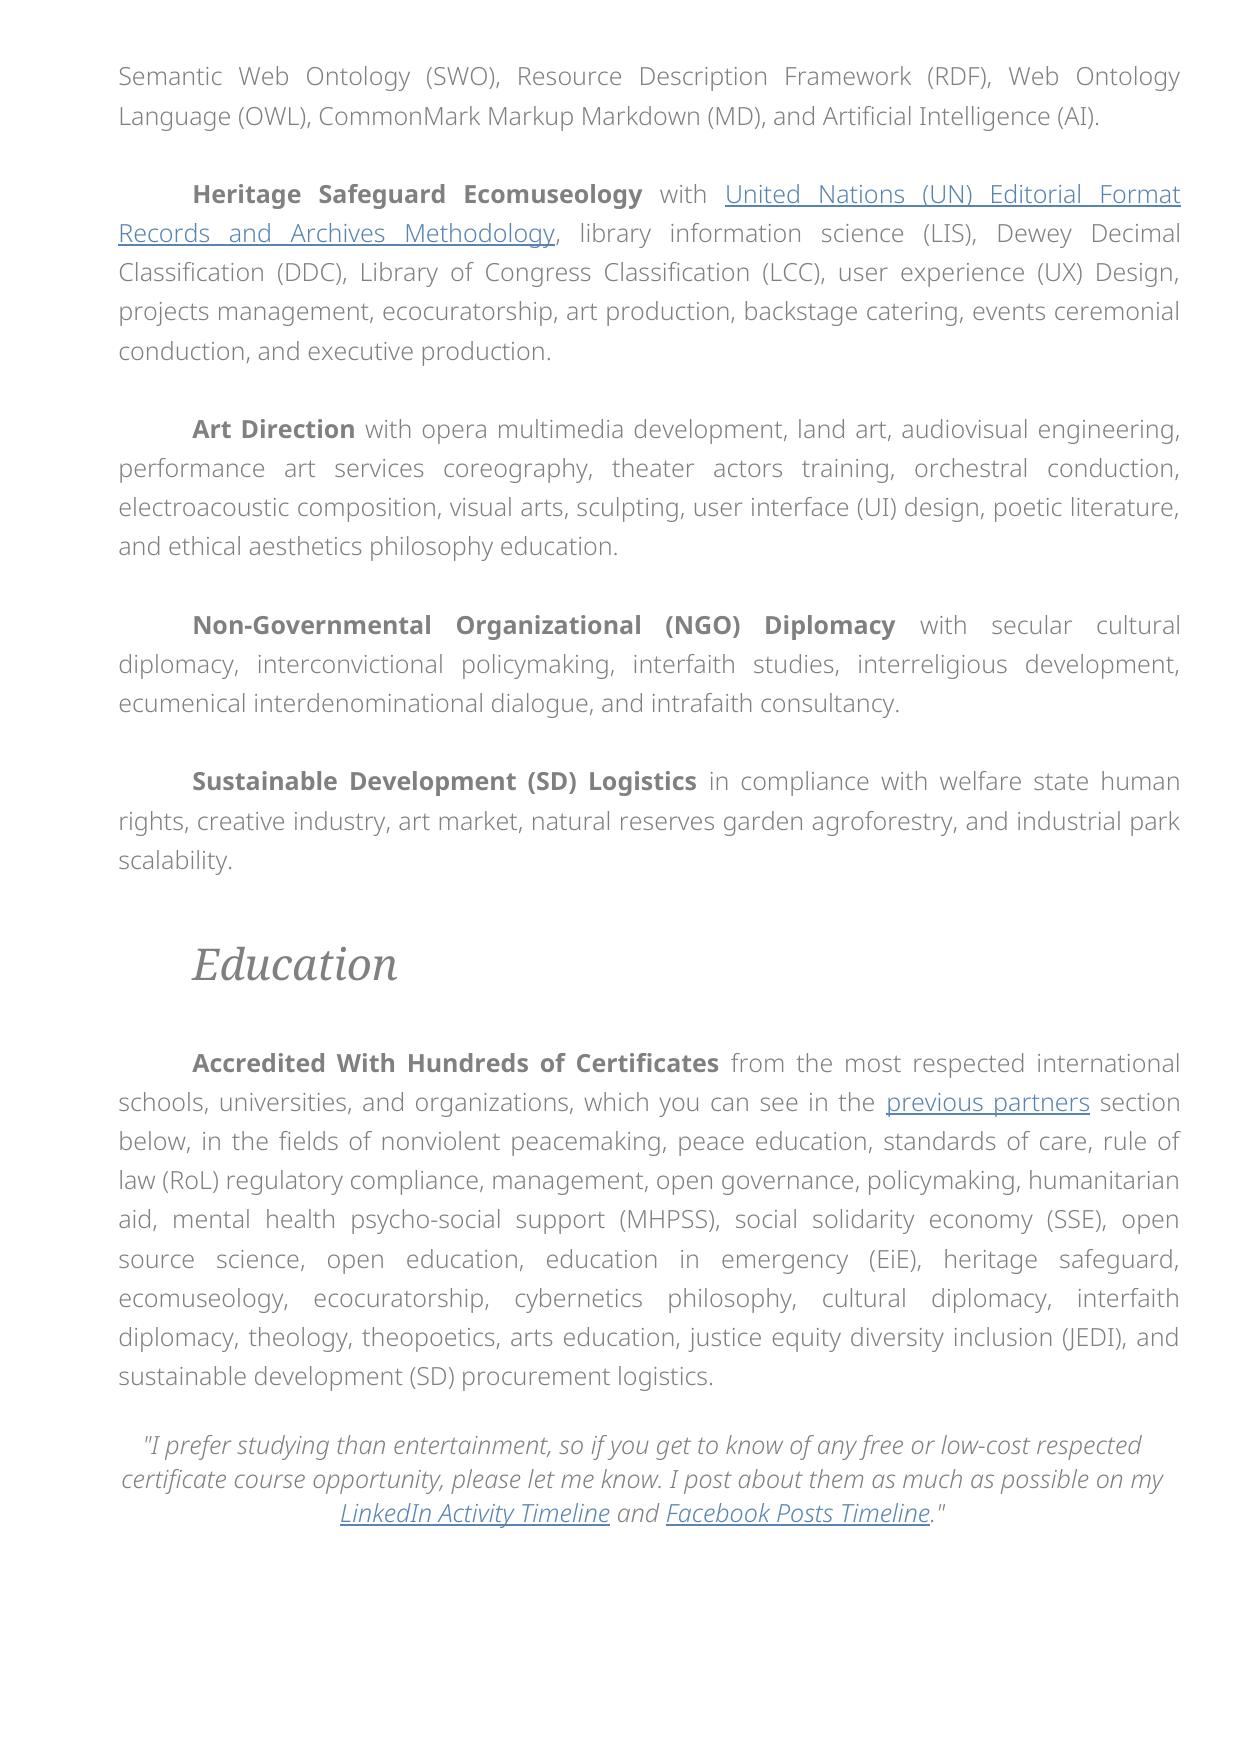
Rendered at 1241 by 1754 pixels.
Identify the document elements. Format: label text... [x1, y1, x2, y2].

text Non-Governmental Organizational (NGO) Diplomacy with secular cultural diplomacy, interconvictional policymaking, interfaith studies, interreligious development, ecumenical interdenominational dialogue, and intrafaith consultancy. [118, 607, 1181, 720]
subtitle Education [118, 934, 1181, 993]
text Accredited With Hundreds of Certificates from the most respected international schools, universities, and organizations, which you can see in the previous partners section below, in the fields of nonviolent peacemaking, peace education, standards of care, rule of law (RoL) regulatory compliance, management, open governance, policymaking, humanitarian aid, mental health psycho-social support (MHPSS), social solidarity economy (SSE), open source science, open education, education in emergency (EiE), heritage safeguard, ecomuseology, ecocuratorship, cybernetics philosophy, cultural diplomacy, interfaith diplomacy, theology, theopoetics, arts education, justice equity diversity inclusion (JEDI), and sustainable development (SD) procurement logistics. [118, 1006, 1181, 1393]
text Sustainable Development (SD) Logistics in compliance with welfare state human rights, creative industry, art market, natural reserves garden agroforestry, and industrial park scalability. [118, 764, 1181, 876]
text "I prefer studying than entertainment, so if you get to know of any free or low-cost respected certificate course opportunity, please let me know. I post about them as much as possible on my LinkedIn Activity Timeline and Facebook Posts Timeline." [118, 1427, 1169, 1530]
text Heritage Safeguard Ecomuseology with United Nations (UN) Editorial Format Records and Archives Methodology, library information science (LIS), Dewey Decimal Classification (DDC), Library of Congress Classification (LCC), user experience (UX) Design, projects management, ecocuratorship, art production, backstage catering, events ceremonial conduction, and executive production. [118, 177, 1181, 367]
text Semantic Web Ontology (SWO), Resource Description Framework (RDF), Web Ontology Language (OWL), CommonMark Markup Markdown (MD), and Artificial Intelligence (AI). [118, 59, 1181, 132]
text Art Direction with opera multimedia development, land art, audiovisual engineering, performance art services coreography, theater actors training, orchestral conduction, electroacoustic composition, visual arts, sculpting, user interface (UI) design, poetic literature, and ethical aesthetics philosophy education. [118, 412, 1181, 563]
